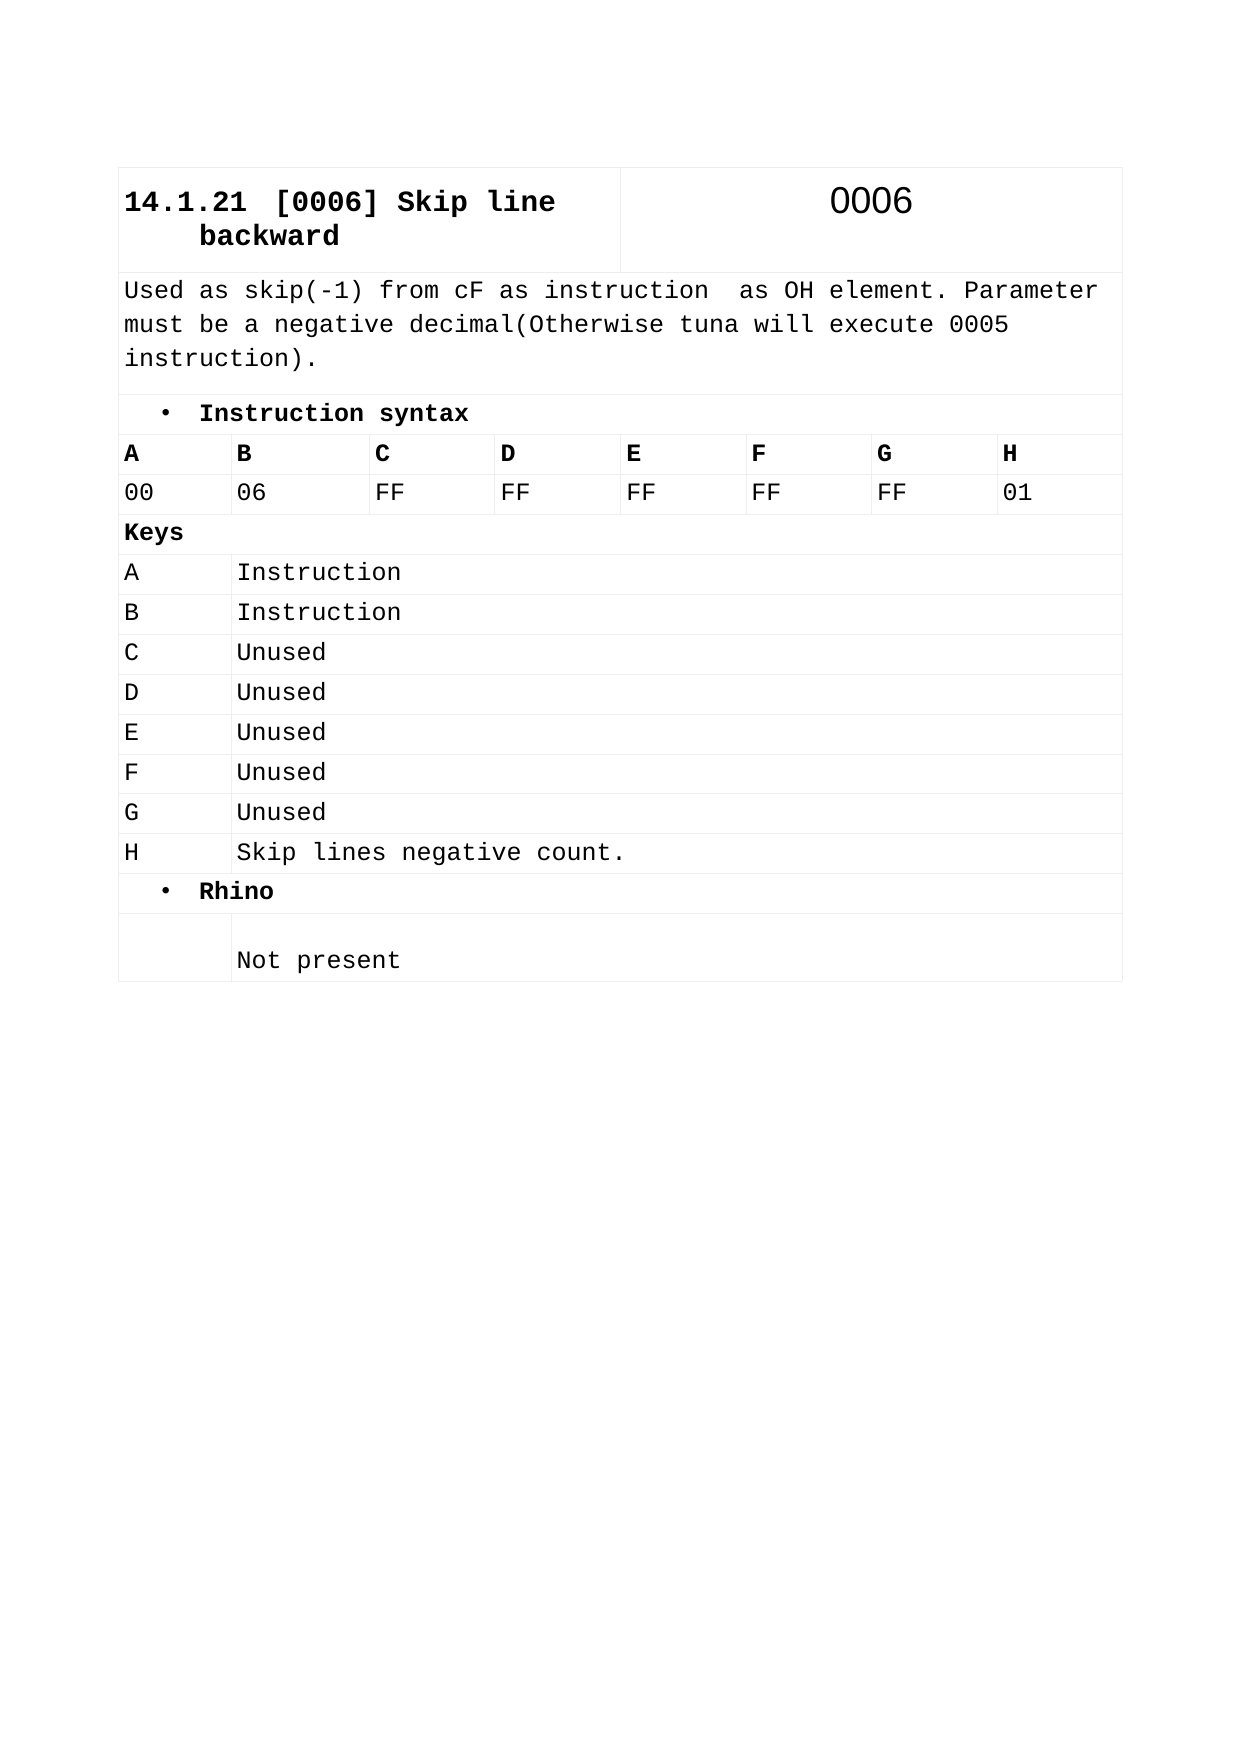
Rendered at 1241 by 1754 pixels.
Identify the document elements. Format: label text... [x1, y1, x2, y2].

table_cell Unused [232, 794, 1122, 833]
table_cell 06 [232, 475, 369, 514]
table_cell F [747, 435, 871, 474]
table_cell [119, 914, 231, 981]
table_header 0006 [621, 168, 1122, 272]
table_cell A [119, 435, 231, 474]
table_cell B [232, 435, 369, 474]
table_cell C [370, 435, 494, 474]
table_cell Keys [119, 515, 1122, 554]
table_cell Instruction syntax [119, 395, 1122, 434]
table_cell Not present [232, 914, 1122, 981]
table_cell Used as skip(-1) from cF as instruction as OH element. Parameter must be a negative decimal(Otherwise tuna will execute 0005 instruction). [119, 273, 1122, 394]
table_cell Unused [232, 755, 1122, 793]
table_cell H [998, 435, 1122, 474]
table_cell A [119, 555, 231, 594]
table_cell FF [872, 475, 997, 514]
table_cell Instruction [232, 595, 1122, 634]
table_cell Instruction [232, 555, 1122, 594]
table_cell G [119, 794, 231, 833]
table_cell B [119, 595, 231, 634]
table_cell G [872, 435, 997, 474]
table_cell 00 [119, 475, 231, 514]
table_cell F [119, 755, 231, 793]
table_cell FF [621, 475, 746, 514]
table_cell D [495, 435, 620, 474]
table_cell E [119, 715, 231, 753]
table_cell D [119, 675, 231, 713]
table_cell Skip lines negative count. [232, 834, 1122, 873]
table_cell FF [495, 475, 620, 514]
table_cell Unused [232, 635, 1122, 674]
table_cell FF [747, 475, 871, 514]
table_cell FF [370, 475, 494, 514]
table_header [0006] Skip line backward [119, 168, 620, 272]
table_cell Unused [232, 675, 1122, 713]
table_cell Unused [232, 715, 1122, 753]
table_cell H [119, 834, 231, 873]
table_cell Rhino [119, 874, 1122, 913]
table_cell 01 [998, 475, 1122, 514]
table_cell E [621, 435, 746, 474]
table_cell C [119, 635, 231, 674]
